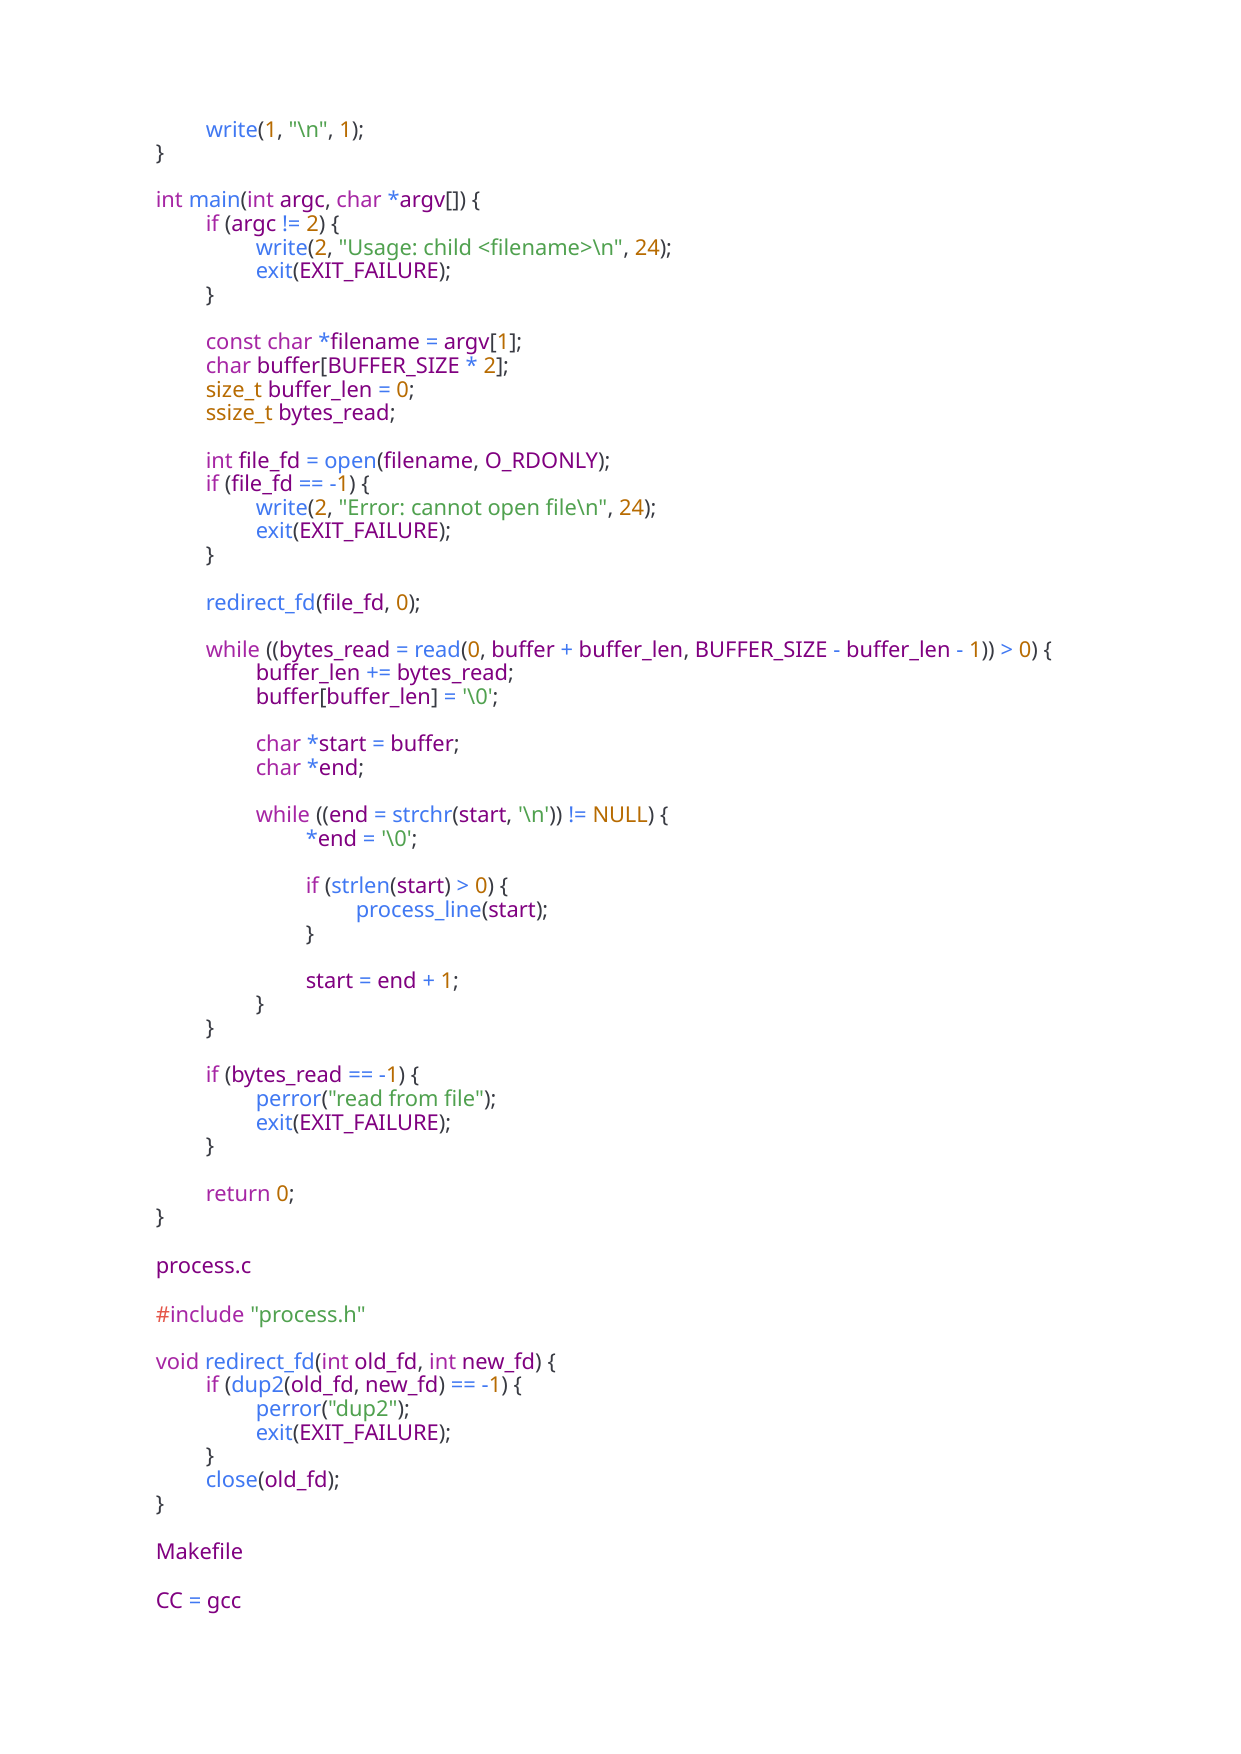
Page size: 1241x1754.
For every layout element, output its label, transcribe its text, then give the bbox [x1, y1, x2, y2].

text perror("read from file"); [156, 1088, 1122, 1111]
text buffer_len += bytes_read; [156, 662, 1122, 686]
text write(1, "\n", 1); [156, 118, 1122, 142]
text while ((bytes_read = read(0, buffer + buffer_len, BUFFER_SIZE - buffer_len - 1)) > 0) { [156, 638, 1122, 662]
text exit(EXIT_FAILURE); [156, 1421, 1122, 1445]
text } [156, 544, 1122, 567]
text ssize_t bytes_read; [156, 402, 1122, 426]
text exit(EXIT_FAILURE); [156, 260, 1122, 284]
text perror("dup2"); [156, 1398, 1122, 1421]
text char *start = buffer; [156, 733, 1122, 757]
text return 0; [156, 1182, 1122, 1206]
text } [156, 993, 1122, 1017]
text if (argc != 2) { [156, 213, 1122, 236]
text char *end; [156, 757, 1122, 780]
text } [156, 142, 1122, 165]
text exit(EXIT_FAILURE); [156, 520, 1122, 544]
text #include "process.h" [156, 1303, 1122, 1327]
text process_line(start); [156, 898, 1122, 922]
text } [156, 922, 1122, 946]
text if (file_fd == -1) { [156, 473, 1122, 496]
text } [156, 1135, 1122, 1158]
text write(2, "Usage: child <filename>\n", 24); [156, 236, 1122, 260]
text int main(int argc, char *argv[]) { [156, 189, 1122, 213]
text write(2, "Error: cannot open file\n", 24); [156, 496, 1122, 520]
text } [156, 1492, 1122, 1516]
text } [156, 1017, 1122, 1040]
text int file_fd = open(filename, O_RDONLY); [156, 449, 1122, 473]
text const char *filename = argv[1]; [156, 331, 1122, 354]
text } [156, 1445, 1122, 1469]
text start = end + 1; [156, 969, 1122, 993]
text char buffer[BUFFER_SIZE * 2]; [156, 354, 1122, 378]
text buffer[buffer_len] = '\0'; [156, 686, 1122, 709]
text CC = gcc [156, 1589, 1122, 1613]
text size_t buffer_len = 0; [156, 378, 1122, 402]
text if (strlen(start) > 0) { [156, 875, 1122, 898]
text } [156, 284, 1122, 307]
text redirect_fd(file_fd, 0); [156, 591, 1122, 615]
text close(old_fd); [156, 1469, 1122, 1492]
text while ((end = strchr(start, '\n')) != NULL) { [156, 804, 1122, 827]
text if (bytes_read == -1) { [156, 1064, 1122, 1088]
text if (dup2(old_fd, new_fd) == -1) { [156, 1374, 1122, 1398]
text void redirect_fd(int old_fd, int new_fd) { [156, 1350, 1122, 1374]
subtitle process.c [156, 1254, 1122, 1278]
subtitle Makefile [156, 1541, 1122, 1564]
text *end = '\0'; [156, 827, 1122, 851]
text exit(EXIT_FAILURE); [156, 1111, 1122, 1135]
text } [156, 1206, 1122, 1229]
